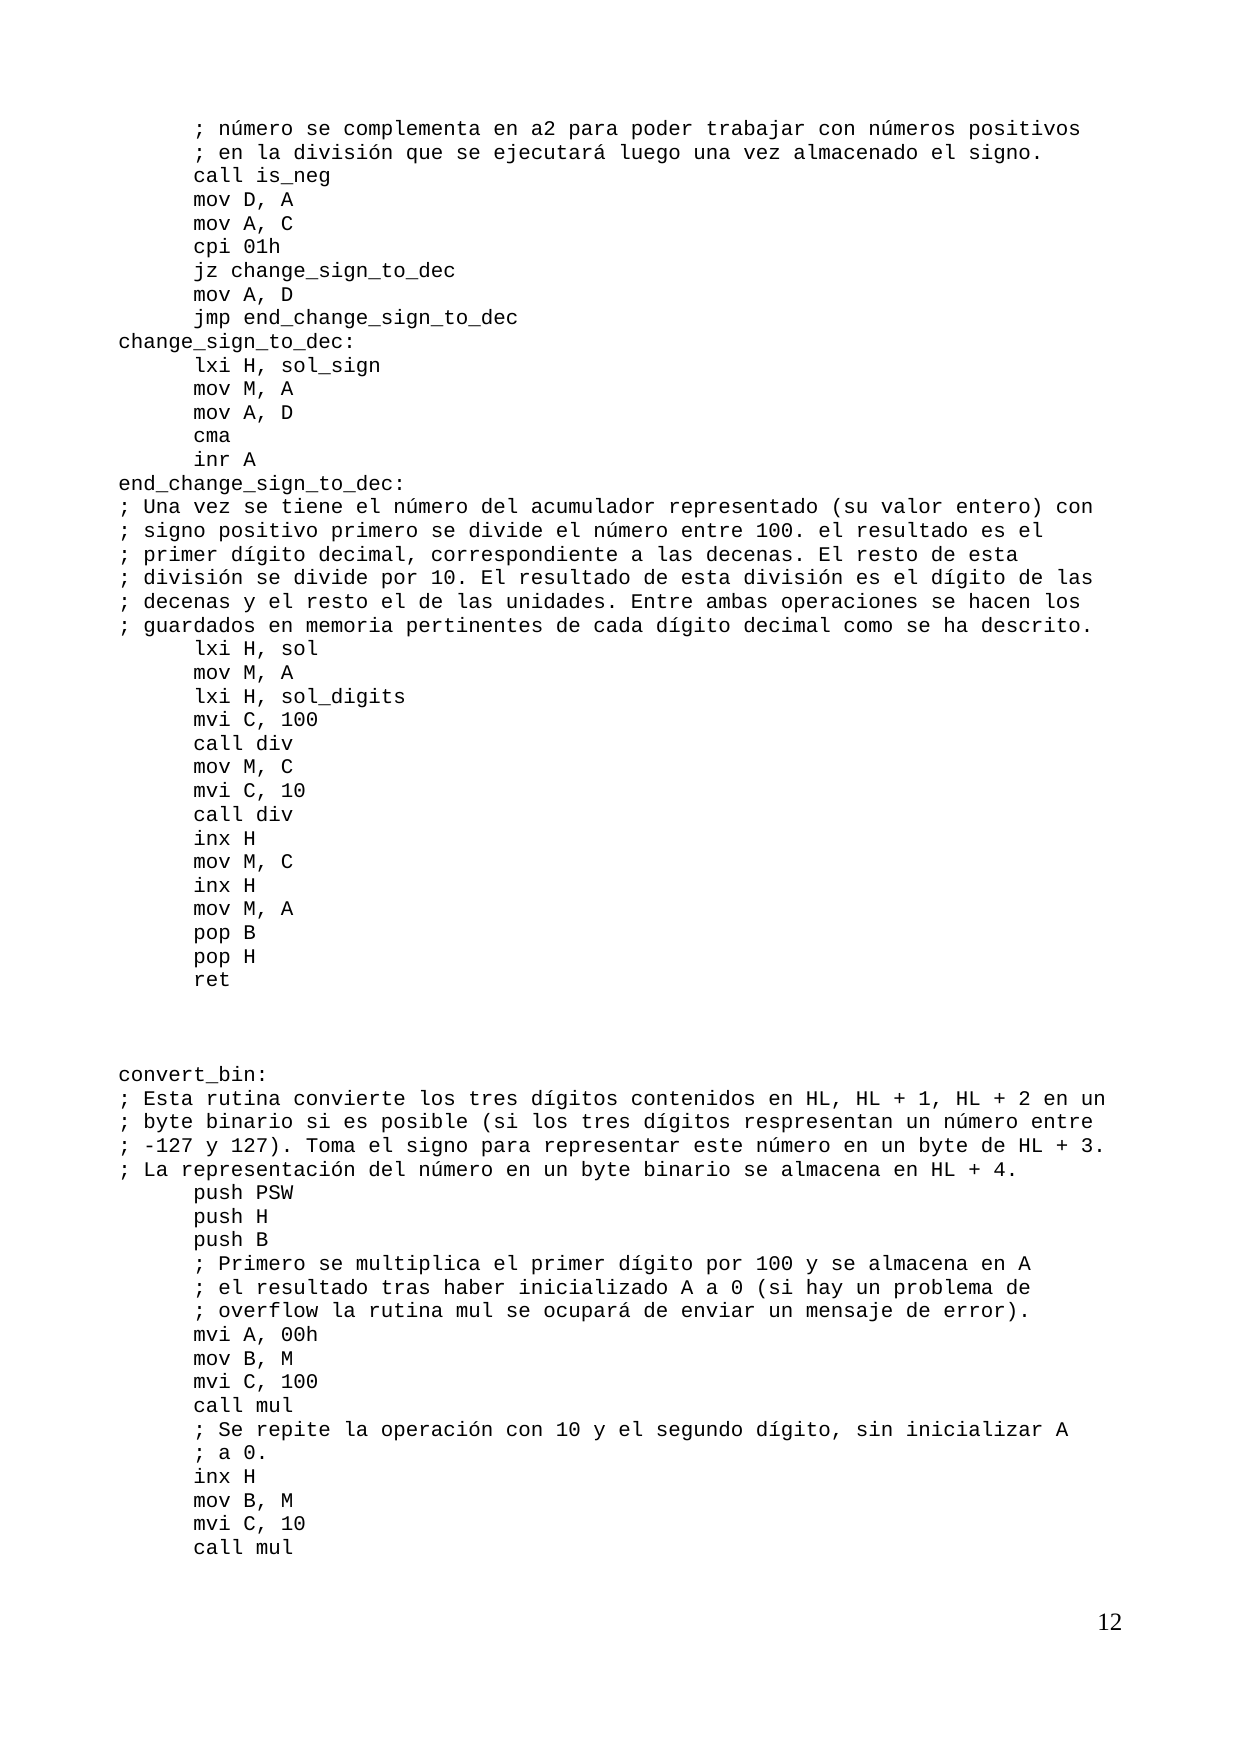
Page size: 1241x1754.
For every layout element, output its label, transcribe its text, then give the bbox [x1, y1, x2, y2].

text ; byte binario si es posible (si los tres dígitos respresentan un número entre [118, 1111, 1122, 1135]
text inx H [118, 827, 1122, 851]
text cpi 01h [118, 236, 1122, 260]
text cma [118, 426, 1122, 449]
text ; Esta rutina convierte los tres dígitos contenidos en HL, HL + 1, HL + 2 en un [118, 1088, 1122, 1111]
text ret [118, 969, 1122, 993]
text ; el resultado tras haber inicializado A a 0 (si hay un problema de [118, 1277, 1122, 1300]
text mov B, M [118, 1489, 1122, 1513]
text ; signo positivo primero se divide el número entre 100. el resultado es el [118, 520, 1122, 544]
text mov M, A [118, 378, 1122, 402]
text call is_neg [118, 165, 1122, 189]
text ; división se divide por 10. El resultado de esta división es el dígito de las [118, 567, 1122, 591]
text lxi H, sol_sign [118, 354, 1122, 378]
text mov B, M [118, 1348, 1122, 1371]
text mvi C, 10 [118, 780, 1122, 804]
text ; Una vez se tiene el número del acumulador representado (su valor entero) con [118, 496, 1122, 520]
text mvi C, 10 [118, 1513, 1122, 1537]
text call mul [118, 1537, 1122, 1561]
text call mul [118, 1395, 1122, 1419]
text mov M, C [118, 851, 1122, 875]
text push B [118, 1229, 1122, 1253]
text jz change_sign_to_dec [118, 260, 1122, 284]
text change_sign_to_dec: [118, 331, 1122, 354]
text ; guardados en memoria pertinentes de cada dígito decimal como se ha descrito. [118, 615, 1122, 638]
text inx H [118, 1466, 1122, 1489]
text lxi H, sol_digits [118, 686, 1122, 709]
text ; a 0. [118, 1442, 1122, 1466]
text inr A [118, 449, 1122, 473]
text lxi H, sol [118, 638, 1122, 662]
text ; overflow la rutina mul se ocupará de enviar un mensaje de error). [118, 1300, 1122, 1324]
text inx H [118, 875, 1122, 898]
text mov M, A [118, 662, 1122, 686]
text ; número se complementa en a2 para poder trabajar con números positivos [118, 118, 1122, 142]
text ; Se repite la operación con 10 y el segundo dígito, sin inicializar A [118, 1419, 1122, 1442]
text mvi C, 100 [118, 709, 1122, 733]
text call div [118, 733, 1122, 757]
text end_change_sign_to_dec: [118, 473, 1122, 496]
text jmp end_change_sign_to_dec [118, 307, 1122, 331]
text mvi C, 100 [118, 1371, 1122, 1395]
text ; La representación del número en un byte binario se almacena en HL + 4. [118, 1158, 1122, 1182]
text pop H [118, 946, 1122, 969]
text call div [118, 804, 1122, 827]
text mov M, A [118, 898, 1122, 922]
text ; Primero se multiplica el primer dígito por 100 y se almacena en A [118, 1253, 1122, 1277]
text mov M, C [118, 757, 1122, 780]
text mov A, C [118, 213, 1122, 236]
text mov A, D [118, 402, 1122, 426]
text mov D, A [118, 189, 1122, 213]
text push PSW [118, 1182, 1122, 1206]
text ; primer dígito decimal, correspondiente a las decenas. El resto de esta [118, 544, 1122, 567]
text ; en la división que se ejecutará luego una vez almacenado el signo. [118, 142, 1122, 165]
text ; -127 y 127). Toma el signo para representar este número en un byte de HL + 3. [118, 1135, 1122, 1158]
text mov A, D [118, 284, 1122, 307]
text mvi A, 00h [118, 1324, 1122, 1348]
text ; decenas y el resto el de las unidades. Entre ambas operaciones se hacen los [118, 591, 1122, 615]
text convert_bin: [118, 1064, 1122, 1088]
text pop B [118, 922, 1122, 946]
text push H [118, 1206, 1122, 1229]
